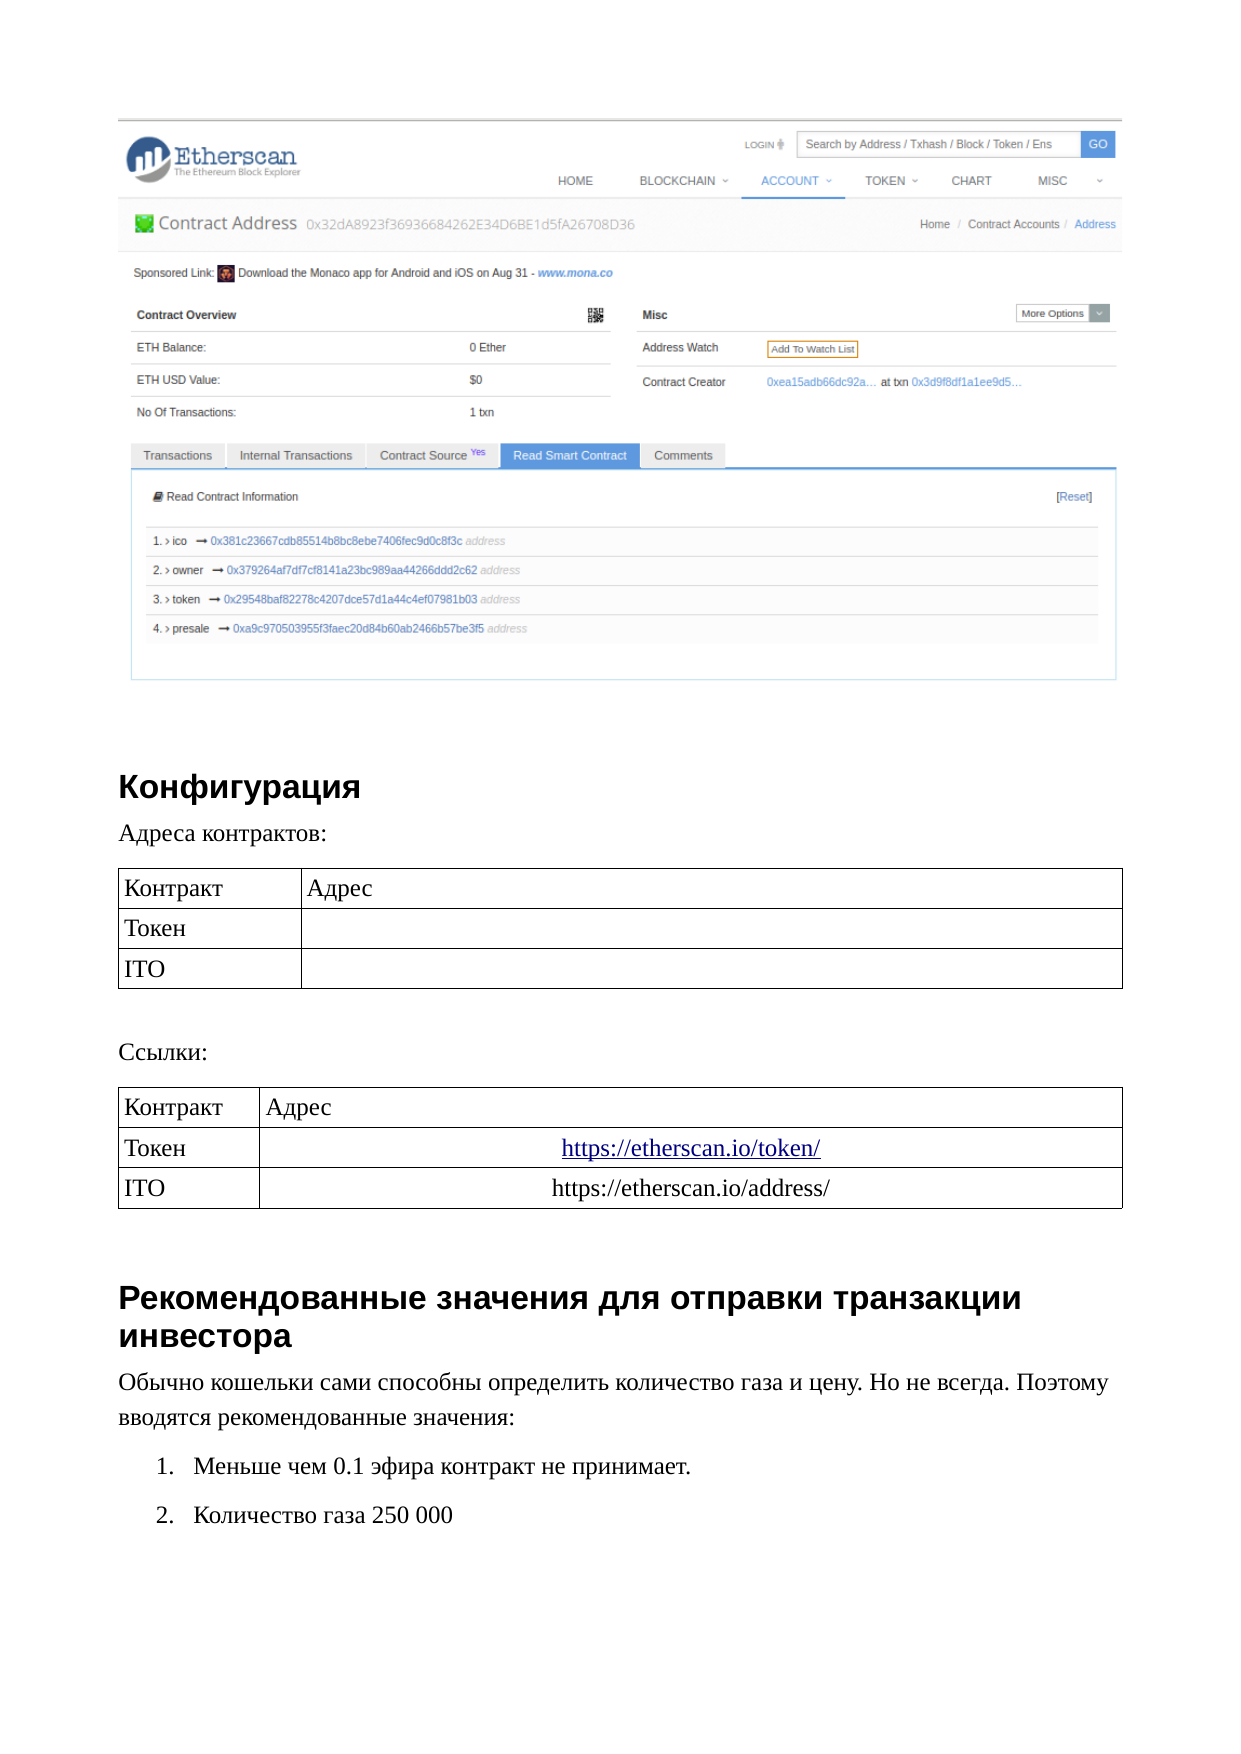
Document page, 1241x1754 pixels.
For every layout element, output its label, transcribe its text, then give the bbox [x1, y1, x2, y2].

table_cell https://etherscan.io/address/ [260, 1168, 1122, 1207]
text Ссылки: [118, 1037, 1122, 1066]
list Меньше чем 0.1 эфира контракт не принимает. [156, 1451, 1122, 1479]
table_header Контракт [119, 869, 301, 908]
table_header Адрес [302, 869, 1122, 908]
table_cell ITO [119, 1168, 259, 1207]
subtitle Конфигурация [118, 767, 1122, 806]
table_header Адрес [260, 1088, 1122, 1127]
table_cell ITO [119, 949, 301, 988]
table_cell [302, 949, 1122, 988]
table_cell [302, 909, 1122, 948]
subtitle Рекомендованные значения для отправки транзакции инвестора [118, 1277, 1122, 1355]
text Адреса контрактов: [118, 818, 1122, 847]
table_cell https://etherscan.io/token/ [260, 1128, 1122, 1167]
list Количество газа 250 000 [156, 1500, 1122, 1529]
table_cell Токен [119, 909, 301, 948]
table_cell Токен [119, 1128, 259, 1167]
table_header Контракт [119, 1088, 259, 1127]
text Обычно кошельки сами способны определить количество газа и цену. Но не всегда. Поэтому вводятся рекомендованные значения: [118, 1367, 1122, 1431]
picture [118, 118, 1123, 691]
